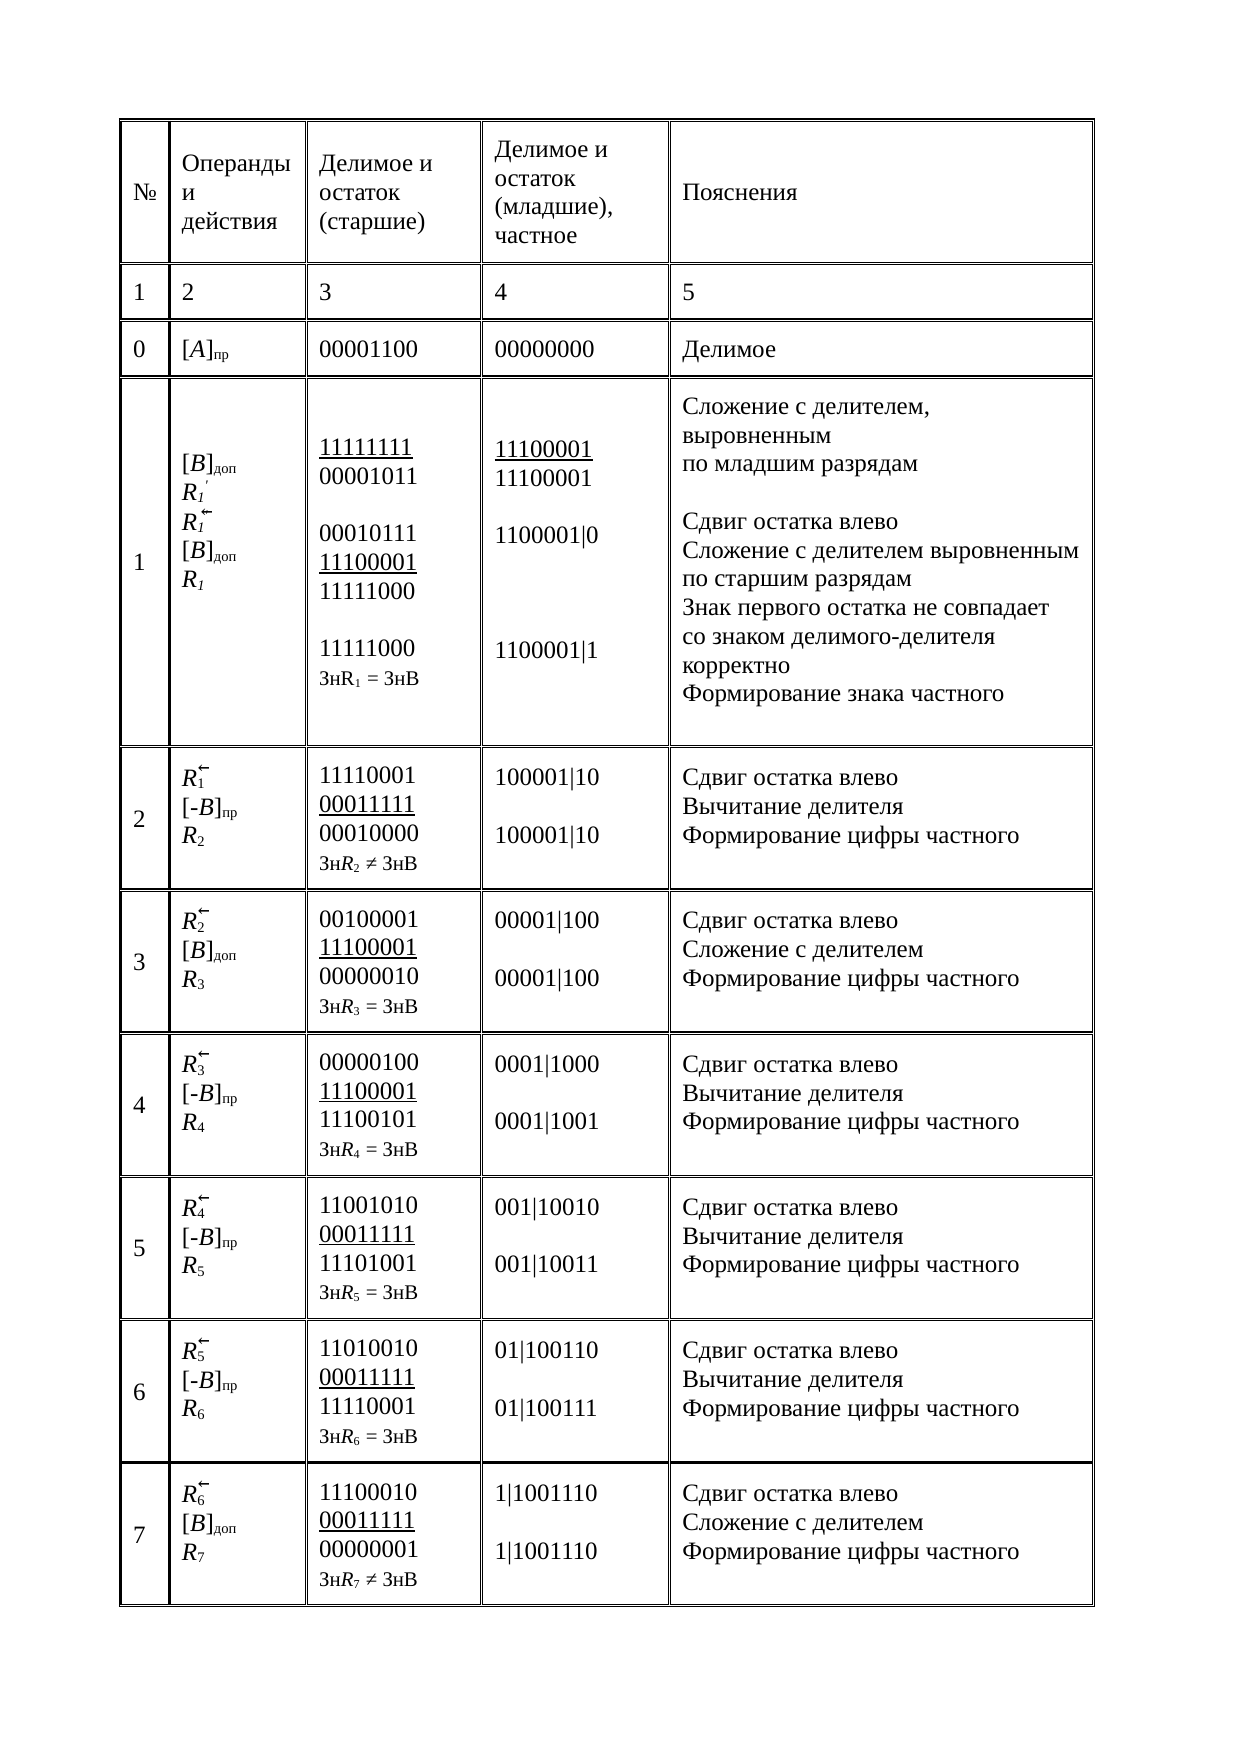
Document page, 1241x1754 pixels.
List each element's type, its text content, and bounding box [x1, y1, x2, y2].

table_cell 6 [122, 1321, 168, 1461]
table_cell 11100001 11100001 1100001|0 1100001|1 [483, 379, 668, 745]
table_cell Сдвиг остатка влево Вычитание делителя Формирование цифры частного [671, 1321, 1092, 1461]
table_cell 2 [171, 265, 305, 318]
table_cell 1 [122, 265, 168, 318]
table_header Делимое и остаток (младшие), частное [483, 122, 668, 261]
table_header Делимое и остаток (старшие) [308, 122, 480, 261]
table_cell R2 ⃖ [B]доп R3 [171, 892, 305, 1031]
table_cell 3 [308, 265, 480, 318]
table_cell 7 [122, 1464, 168, 1604]
table_cell Сдвиг остатка влево Сложение с делителем Формирование цифры частного [671, 892, 1092, 1031]
table_cell 00000100 11100001 11100101 ЗнR4 = ЗнВ [308, 1035, 480, 1174]
table_cell 1|1001110 1|1001110 [483, 1464, 668, 1604]
table_cell 5 [671, 265, 1092, 318]
table_cell 11110001 00011111 00010000 ЗнR2 ≠ ЗнВ [308, 748, 480, 888]
table_cell 11111111 00001011 00010111 11100001 11111000 11111000 ЗнR1 = ЗнB [308, 379, 480, 745]
table_cell 11010010 00011111 11110001 ЗнR6 = ЗнВ [308, 1321, 480, 1461]
table_cell Сдвиг остатка влево Вычитание делителя Формирование цифры частного [671, 1035, 1092, 1174]
table_cell Сдвиг остатка влево Вычитание делителя Формирование цифры частного [671, 1178, 1092, 1318]
table_cell 00000000 [483, 322, 668, 375]
table_cell 11001010 00011111 11101001 ЗнR5 = ЗнВ [308, 1178, 480, 1318]
table_cell 01|100110 01|100111 [483, 1321, 668, 1461]
table_cell R6 ⃖ [B]доп R7 [171, 1464, 305, 1604]
table_cell R5 ⃖ [-B]пр R6 [171, 1321, 305, 1461]
table_cell 100001|10 100001|10 [483, 748, 668, 888]
table_cell 00001|100 00001|100 [483, 892, 668, 1031]
table_cell [A]пр [171, 322, 305, 375]
table_header № [122, 122, 168, 261]
table_cell 4 [483, 265, 668, 318]
table_cell [B]доп R1' R1' ⃖ [B]доп R1 [171, 379, 305, 745]
table_cell 4 [122, 1035, 168, 1174]
table_cell Сложение с делителем, выровненным по младшим разрядам Сдвиг остатка влево Сложение с делителем выровненным по старшим разрядам Знак первого остатка не совпадает со знаком делимого-делителя корректно Формирование знака частного [671, 379, 1092, 745]
table_cell 0001|1000 0001|1001 [483, 1035, 668, 1174]
table_cell R3 ⃖ [-B]пр R4 [171, 1035, 305, 1174]
table_cell R4 ⃖ [-B]пр R5 [171, 1178, 305, 1318]
table_cell 5 [122, 1178, 168, 1318]
table_cell 1 [122, 379, 168, 745]
table_cell Сдвиг остатка влево Сложение с делителем Формирование цифры частного [671, 1464, 1092, 1604]
table_cell 00100001 11100001 00000010 ЗнR3 = ЗнВ [308, 892, 480, 1031]
table_cell R1 ⃖ [-B]пр R2 [171, 748, 305, 888]
table_cell 001|10010 001|10011 [483, 1178, 668, 1318]
table_cell Делимое [671, 322, 1092, 375]
table_cell 3 [122, 892, 168, 1031]
table_cell Сдвиг остатка влево Вычитание делителя Формирование цифры частного [671, 748, 1092, 888]
table_cell 0 [122, 322, 168, 375]
table_cell 00001100 [308, 322, 480, 375]
table_header Пояснения [671, 122, 1092, 261]
table_cell 11100010 00011111 00000001 ЗнR7 ≠ ЗнВ [308, 1464, 480, 1604]
table_header Операнды и действия [171, 122, 305, 261]
table_cell 2 [122, 748, 168, 888]
